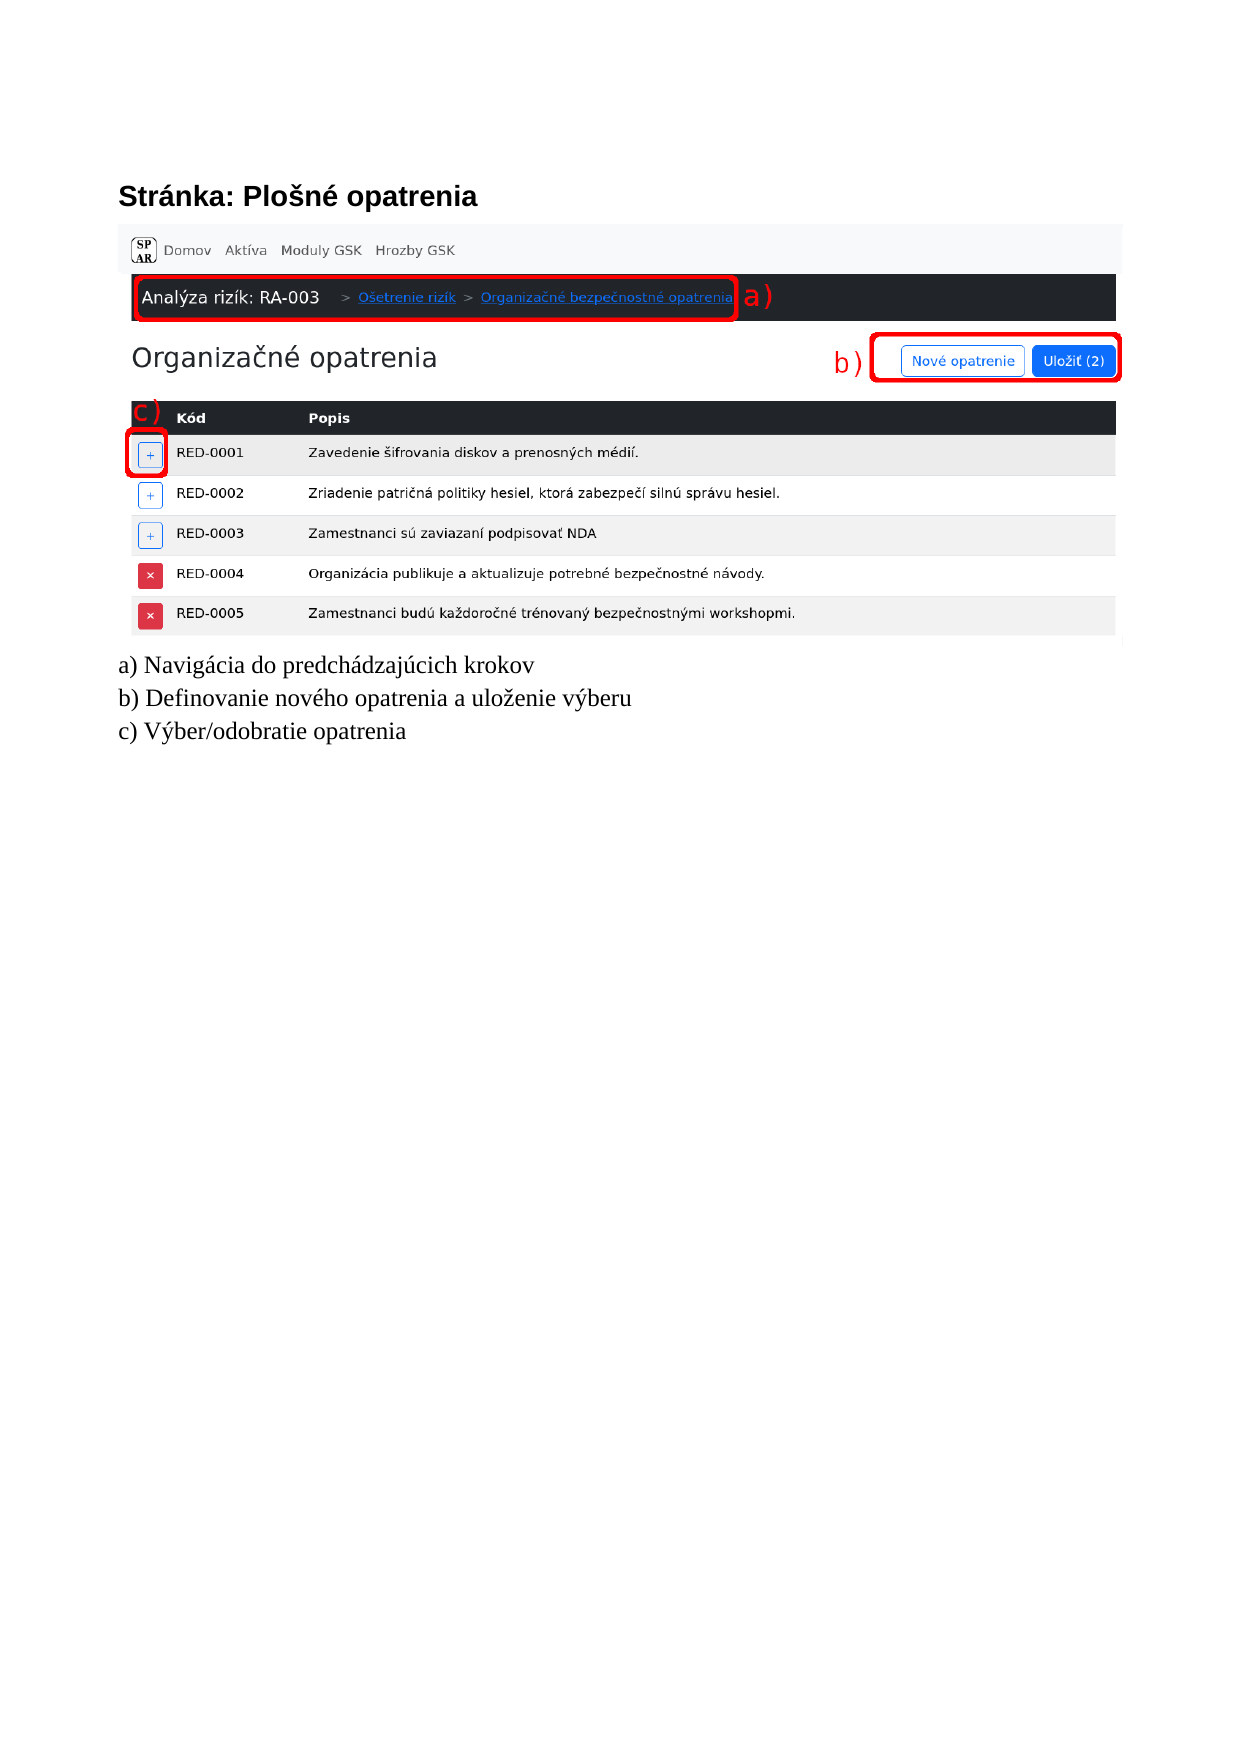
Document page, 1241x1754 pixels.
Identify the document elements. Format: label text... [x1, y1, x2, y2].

picture [118, 224, 1123, 646]
subtitle Stránka: Plošné opatrenia [118, 179, 1122, 212]
text a) Navigácia do predchádzajúcich krokov b) Definovanie nového opatrenia a uloženie výberu c) Výber/odobratie opatrenia [118, 646, 1122, 745]
